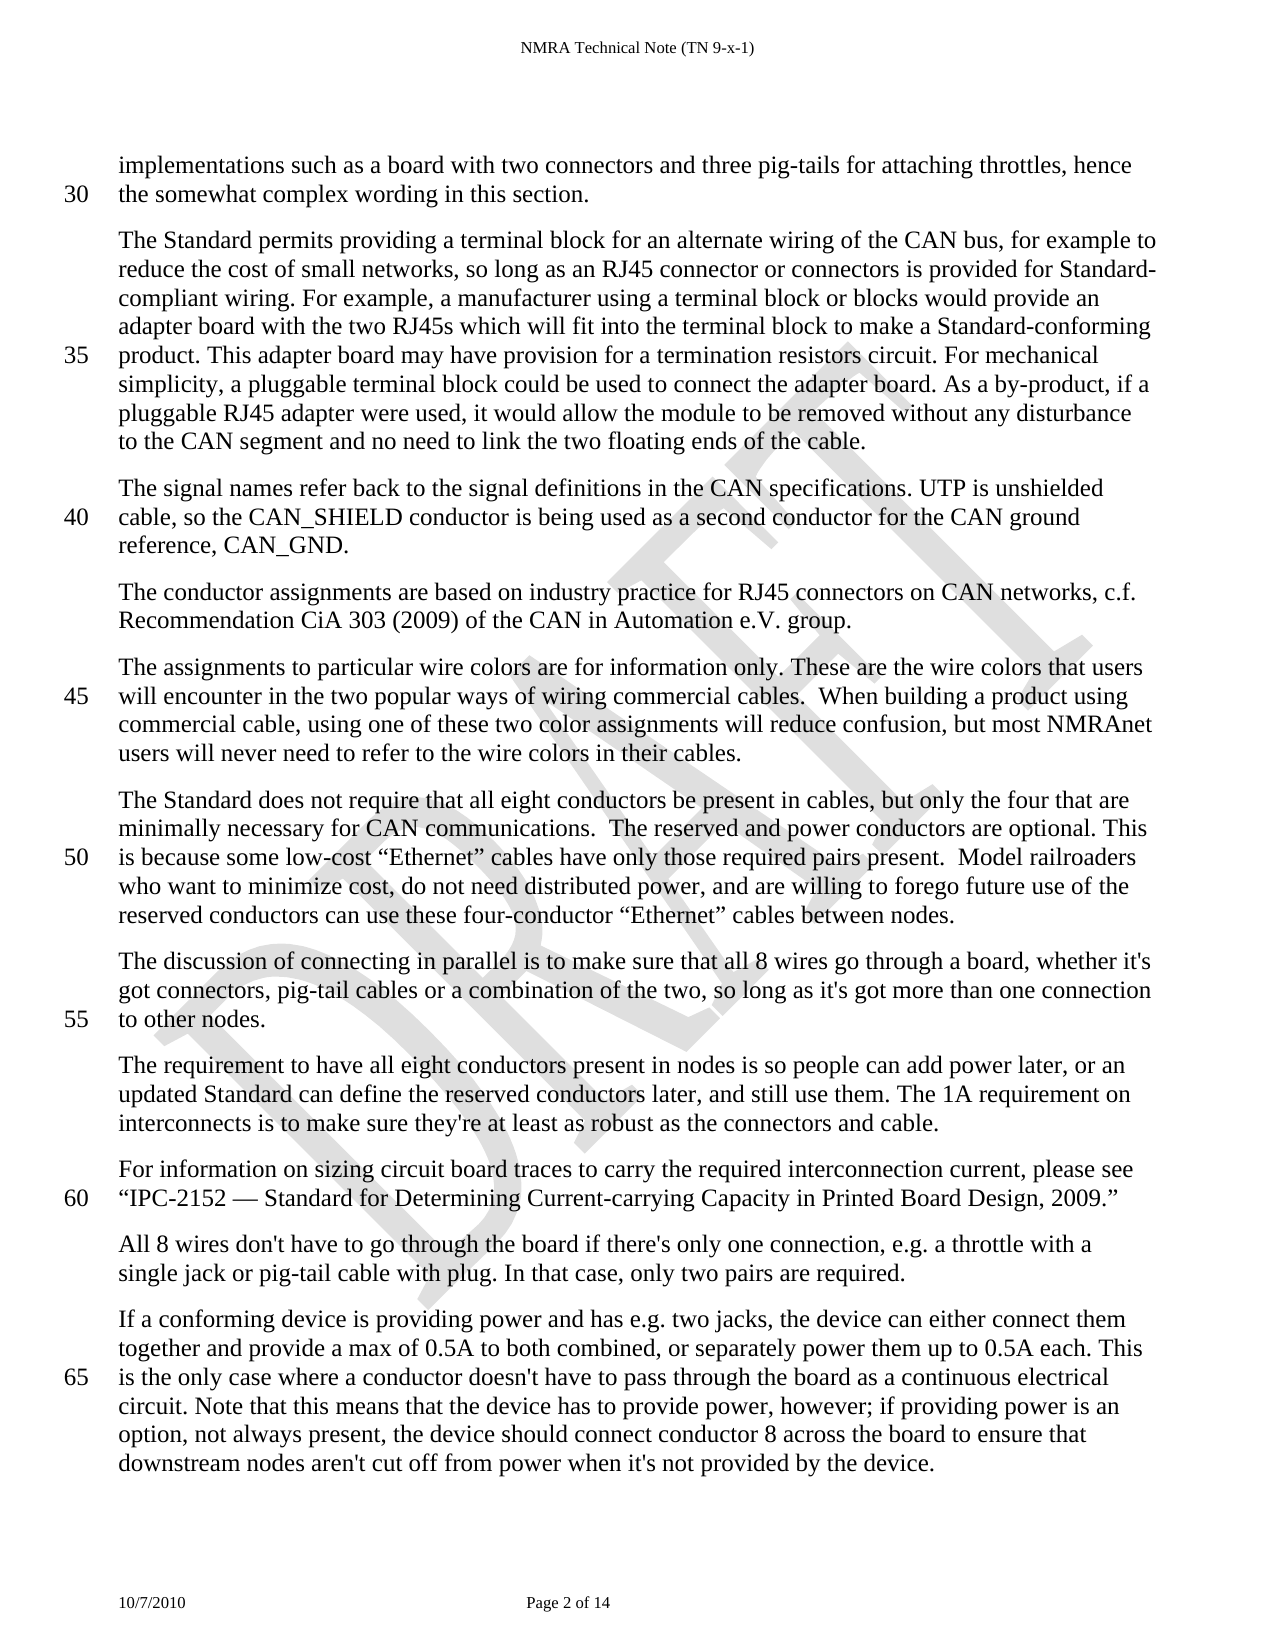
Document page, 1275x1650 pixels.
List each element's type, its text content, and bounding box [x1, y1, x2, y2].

text implementations such as a board with two connectors and three pig-tails for attaching throttles, hence the somewhat complex wording in this section. [118, 150, 1157, 207]
text The Standard does not require that all eight conductors be present in cables, but only the four that are minimally necessary for CAN communications. The reserved and power conductors are optional. This is because some low-cost “Ethernet” cables have only those required pairs present. Model railroaders who want to minimize cost, do not need distributed power, and are willing to forego future use of the reserved conductors can use these four-conductor “Ethernet” cables between nodes. [368, 828, 515, 928]
text The Standard permits providing a terminal block for an alternate wiring of the CAN bus, for example to reduce the cost of small networks, so long as an RJ45 connector or connectors is provided for Standard-compliant wiring. For example, a manufacturer using a terminal block or blocks would provide an adapter board with the two RJ45s which will fit into the terminal block to make a Standard-conforming product. This adapter board may have provision for a termination resistors circuit. For mechanical simplicity, a pluggable terminal block could be used to connect the adapter board. As a by-product, if a pluggable RJ45 adapter were used, it would allow the module to be removed without any disturbance to the CAN segment and no need to link the two floating ends of the cable. [118, 225, 1157, 455]
text For information on sizing circuit board traces to carry the required interconnection current, please see “IPC-2152 — Standard for Determining Current-carrying Capacity in Printed Board Design, 2009.” [350, 1154, 494, 1212]
text For information on sizing circuit board traces to carry the required interconnection current, please see “IPC-2152 — Standard for Determining Current-carrying Capacity in Printed Board Design, 2009.” [118, 1154, 365, 1212]
text The assignments to particular wire colors are for information only. These are the wire colors that users will encounter in the two popular ways of wiring commercial cables. When building a product using commercial cable, using one of these two color assignments will reduce confusion, but most NMRAnet users will never need to refer to the wire colors in their cables. [118, 652, 827, 767]
text The Standard does not require that all eight conductors be present in cables, but only the four that are minimally necessary for CAN communications. The reserved and power conductors are optional. This is because some low-cost “Ethernet” cables have only those required pairs present. Model railroaders who want to minimize cost, do not need distributed power, and are willing to forego future use of the reserved conductors can use these four-conductor “Ethernet” cables between nodes. [118, 785, 683, 928]
text The conductor assignments are based on industry practice for RJ45 connectors on CAN networks, c.f. Recommendation CiA 303 (2009) of the CAN in Automation e.V. group. [981, 577, 1157, 634]
text The assignments to particular wire colors are for information only. These are the wire colors that users will encounter in the two popular ways of wiring commercial cables. When building a product using commercial cable, using one of these two color assignments will reduce confusion, but most NMRAnet users will never need to refer to the wire colors in their cables. [798, 652, 1157, 767]
text The discussion of connecting in parallel is to make sure that all 8 wires go through a board, whether it's got connectors, pig-tail cables or a combination of the two, so long as it's got more than one connection to other nodes. [118, 946, 257, 1032]
text The discussion of connecting in parallel is to make sure that all 8 wires go through a board, whether it's got connectors, pig-tail cables or a combination of the two, so long as it's got more than one connection to other nodes. [544, 946, 1157, 1032]
text The requirement to have all eight conductors present in nodes is so people can add power later, or an updated Standard can define the reserved conductors later, and still use them. The 1A requirement on interconnects is to make sure they're at least as robust as the connectors and cable. [246, 1050, 475, 1136]
text The conductor assignments are based on industry practice for RJ45 connectors on CAN networks, c.f. Recommendation CiA 303 (2009) of the CAN in Automation e.V. group. [680, 577, 995, 634]
text All 8 wires don't have to go through the board if there's only one connection, e.g. a throttle with a single jack or pig-tail cable with plug. In that case, only two pairs are required. [118, 1229, 426, 1287]
text If a conforming device is providing power and has e.g. two jacks, the device can either connect them together and provide a max of 0.5A to both combined, or separately power them up to 0.5A each. This is the only case where a conductor doesn't have to pass through the board as a continuous electrical circuit. Note that this means that the device has to provide power, however; if providing power is an option, not always present, the device should connect conductor 8 across the board to ensure that downstream nodes aren't cut off from power when it's not provided by the device. [118, 1304, 1157, 1477]
text The signal names refer back to the signal definitions in the CAN specifications. UTP is unshielded cable, so the CAN_SHIELD conductor is being used as a second conductor for the CAN ground reference, CAN_GND. [877, 473, 1157, 559]
text The requirement to have all eight conductors present in nodes is so people can add power later, or an updated Standard can define the reserved conductors later, and still use them. The 1A requirement on interconnects is to make sure they're at least as robust as the connectors and cable. [118, 1050, 289, 1136]
text The requirement to have all eight conductors present in nodes is so people can add power later, or an updated Standard can define the reserved conductors later, and still use them. The 1A requirement on interconnects is to make sure they're at least as robust as the connectors and cable. [449, 1050, 582, 1136]
text For information on sizing circuit board traces to carry the required interconnection current, please see “IPC-2152 — Standard for Determining Current-carrying Capacity in Printed Board Design, 2009.” [517, 1154, 1157, 1212]
text The discussion of connecting in parallel is to make sure that all 8 wires go through a board, whether it's got connectors, pig-tail cables or a combination of the two, so long as it's got more than one connection to other nodes. [306, 946, 495, 1032]
text The discussion of connecting in parallel is to make sure that all 8 wires go through a board, whether it's got connectors, pig-tail cables or a combination of the two, so long as it's got more than one connection to other nodes. [211, 977, 384, 1032]
text The conductor assignments are based on industry practice for RJ45 connectors on CAN networks, c.f. Recommendation CiA 303 (2009) of the CAN in Automation e.V. group. [118, 577, 694, 634]
text The discussion of connecting in parallel is to make sure that all 8 wires go through a board, whether it's got connectors, pig-tail cables or a combination of the two, so long as it's got more than one connection to other nodes. [503, 972, 645, 1032]
text The signal names refer back to the signal definitions in the CAN specifications. UTP is unshielded cable, so the CAN_SHIELD conductor is being used as a second conductor for the CAN ground reference, CAN_GND. [118, 473, 920, 559]
text All 8 wires don't have to go through the board if there's only one connection, e.g. a throttle with a single jack or pig-tail cable with plug. In that case, only two pairs are required. [453, 1229, 1157, 1287]
text The Standard does not require that all eight conductors be present in cables, but only the four that are minimally necessary for CAN communications. The reserved and power conductors are optional. This is because some low-cost “Ethernet” cables have only those required pairs present. Model railroaders who want to minimize cost, do not need distributed power, and are willing to forego future use of the reserved conductors can use these four-conductor “Ethernet” cables between nodes. [670, 785, 1157, 928]
text The requirement to have all eight conductors present in nodes is so people can add power later, or an updated Standard can define the reserved conductors later, and still use them. The 1A requirement on interconnects is to make sure they're at least as robust as the connectors and cable. [556, 1050, 1157, 1136]
